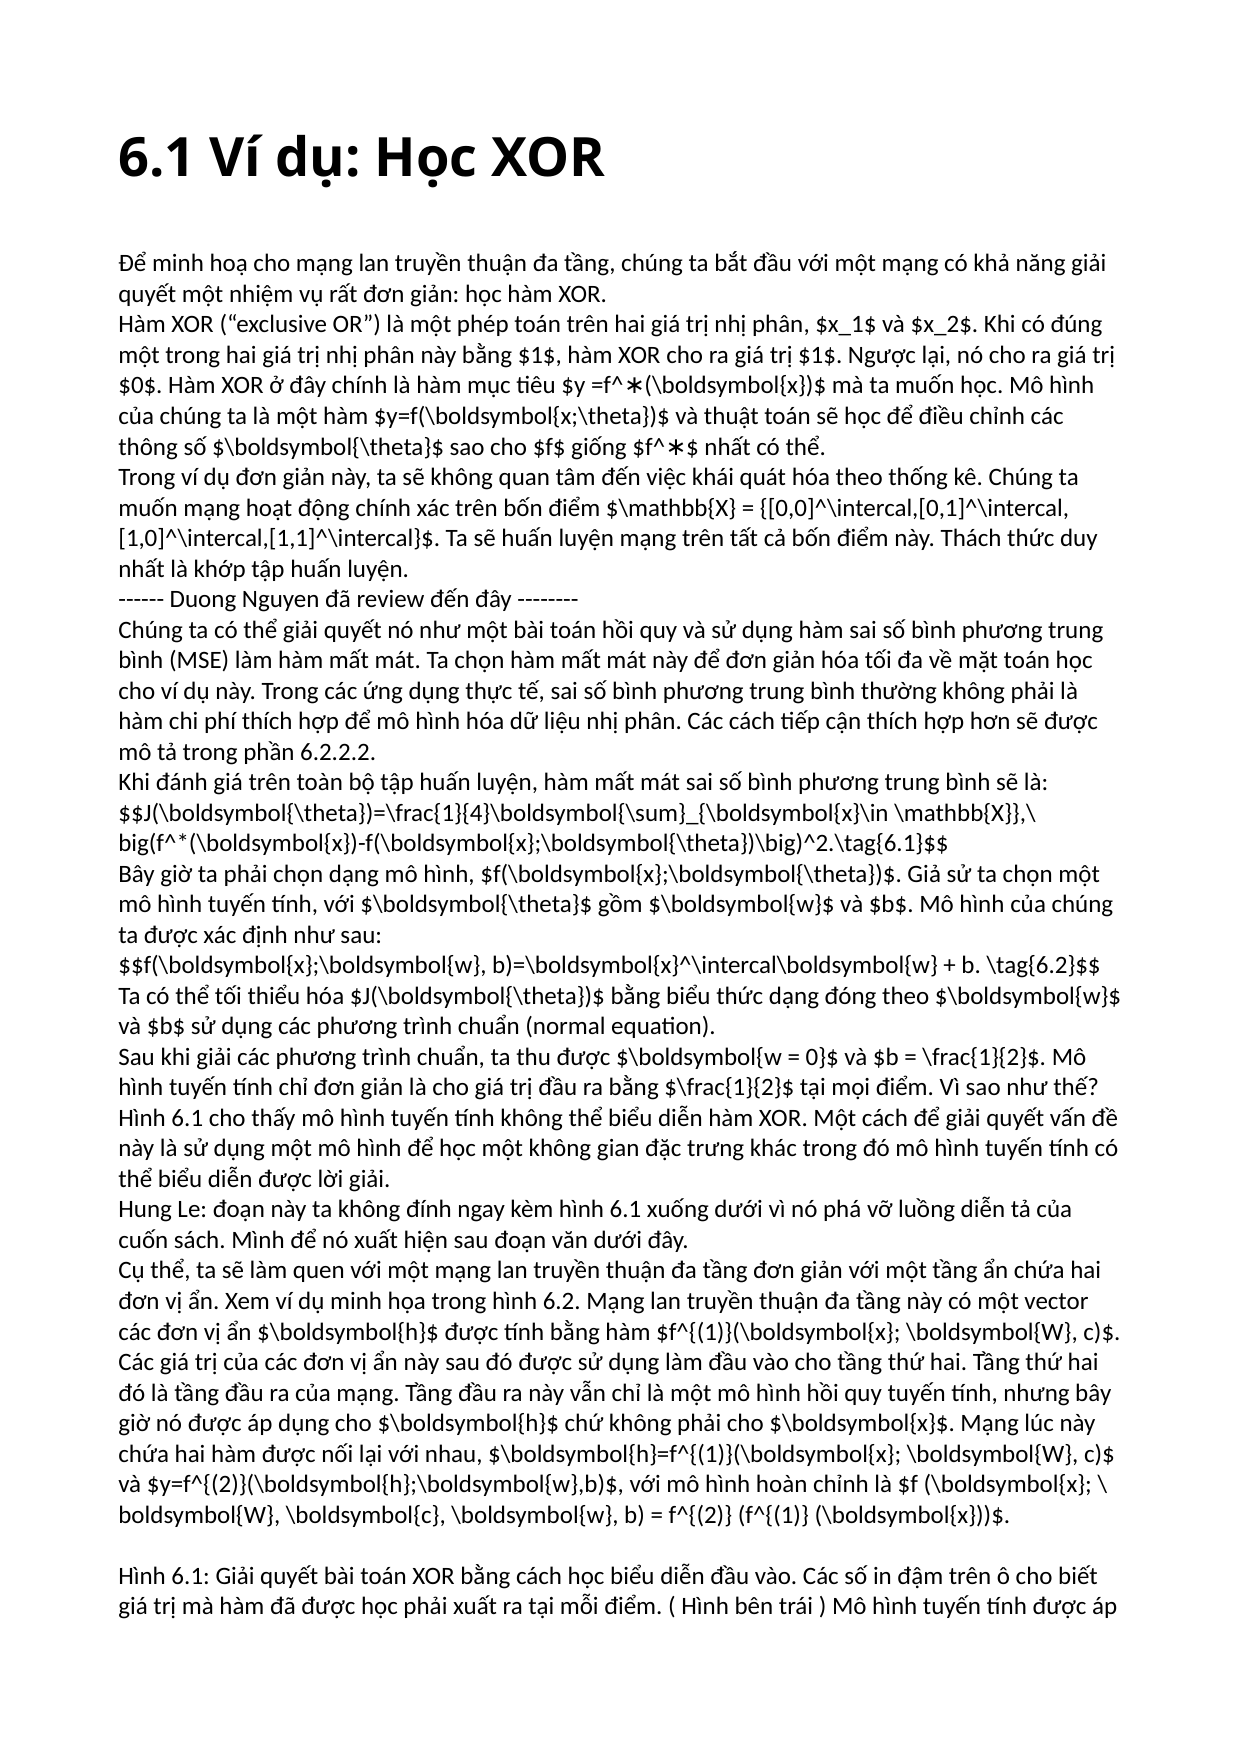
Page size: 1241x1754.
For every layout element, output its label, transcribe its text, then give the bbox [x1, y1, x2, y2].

text Hình 6.1: Giải quyết bài toán XOR bằng cách học biểu diễn đầu vào. Các số in đậm trên ô cho biết giá trị mà hàm đã được học phải xuất ra tại mỗi điểm. ( Hình bên trái ) Mô hình tuyến tính được áp [118, 1560, 1122, 1621]
text Khi đánh giá trên toàn bộ tập huấn luyện, hàm mất mát sai số bình phương trung bình sẽ là: [118, 766, 1122, 797]
text Trong ví dụ đơn giản này, ta sẽ không quan tâm đến việc khái quát hóa theo thống kê. Chúng ta muốn mạng hoạt động chính xác trên bốn điểm $\mathbb{X} = {[0,0]^\intercal,[0,1]^\intercal,[1,0]^\intercal,[1,1]^\intercal}$. Ta sẽ huấn luyện mạng trên tất cả bốn điểm này. Thách thức duy nhất là khớp tập huấn luyện. [118, 461, 1122, 583]
text $$J(\boldsymbol{\theta})=\frac{1}{4}\boldsymbol{\sum}_{\boldsymbol{x}\in \mathbb{X}},\big(f^*(\boldsymbol{x})-f(\boldsymbol{x};\boldsymbol{\theta})\big)^2.\tag{6.1}$$ [118, 797, 1122, 858]
text ------ Duong Nguyen đã review đến đây -------- [118, 583, 1122, 614]
text Cụ thể, ta sẽ làm quen với một mạng lan truyền thuận đa tầng đơn giản với một tầng ẩn chứa hai đơn vị ẩn. Xem ví dụ minh họa trong hình 6.2. Mạng lan truyền thuận đa tầng này có một vector các đơn vị ẩn $\boldsymbol{h}$ được tính bằng hàm $f^{(1)}(\boldsymbol{x}; \boldsymbol{W}, c)$. Các giá trị của các đơn vị ẩn này sau đó được sử dụng làm đầu vào cho tầng thứ hai. Tầng thứ hai đó là tầng đầu ra của mạng. Tầng đầu ra này vẫn chỉ là một mô hình hồi quy tuyến tính, nhưng bây giờ nó được áp dụng cho $\boldsymbol{h}$ chứ không phải cho $\boldsymbol{x}$. Mạng lúc này chứa hai hàm được nối lại với nhau, $\boldsymbol{h}=f^{(1)}(\boldsymbol{x}; \boldsymbol{W}, c)$ và $y=f^{(2)}(\boldsymbol{h};\boldsymbol{w},b)$, với mô hình hoàn chỉnh là $f (\boldsymbol{x}; \boldsymbol{W}, \boldsymbol{c}, \boldsymbol{w}, b) = f^{(2)} (f^{(1)} (\boldsymbol{x}))$. [118, 1255, 1122, 1529]
text Sau khi giải các phương trình chuẩn, ta thu được $\boldsymbol{w = 0}$ và $b = \frac{1}{2}$. Mô hình tuyến tính chỉ đơn giản là cho giá trị đầu ra bằng $\frac{1}{2}$ tại mọi điểm. Vì sao như thế? Hình 6.1 cho thấy mô hình tuyến tính không thể biểu diễn hàm XOR. Một cách để giải quyết vấn đề này là sử dụng một mô hình để học một không gian đặc trưng khác trong đó mô hình tuyến tính có thể biểu diễn được lời giải. [118, 1041, 1122, 1194]
text Bây giờ ta phải chọn dạng mô hình, $f(\boldsymbol{x};\boldsymbol{\theta})$. Giả sử ta chọn một mô hình tuyến tính, với $\boldsymbol{\theta}$ gồm $\boldsymbol{w}$ và $b$. Mô hình của chúng ta được xác định như sau: [118, 858, 1122, 949]
text Để minh hoạ cho mạng lan truyền thuận đa tầng, chúng ta bắt đầu với một mạng có khả năng giải quyết một nhiệm vụ rất đơn giản: học hàm XOR. [118, 247, 1122, 308]
subtitle 6.1 Ví dụ: Học XOR [118, 118, 1122, 192]
text Hung Le: đoạn này ta không đính ngay kèm hình 6.1 xuống dưới vì nó phá vỡ luồng diễn tả của cuốn sách. Mình để nó xuất hiện sau đoạn văn dưới đây. [118, 1194, 1122, 1255]
text Hàm XOR (“exclusive OR”) là một phép toán trên hai giá trị nhị phân, $x_1$ và $x_2$. Khi có đúng một trong hai giá trị nhị phân này bằng $1$, hàm XOR cho ra giá trị $1$. Ngược lại, nó cho ra giá trị $0$. Hàm XOR ở đây chính là hàm mục tiêu $y =f^∗(\boldsymbol{x})$ mà ta muốn học. Mô hình của chúng ta là một hàm $y=f(\boldsymbol{x;\theta})$ và thuật toán sẽ học để điều chỉnh các thông số $\boldsymbol{\theta}$ sao cho $f$ giống $f^∗$ nhất có thể. [118, 308, 1122, 461]
text Ta có thể tối thiểu hóa $J(\boldsymbol{\theta})$ bằng biểu thức dạng đóng theo $\boldsymbol{w}$ và $b$ sử dụng các phương trình chuẩn (normal equation). [118, 980, 1122, 1041]
text Chúng ta có thể giải quyết nó như một bài toán hồi quy và sử dụng hàm sai số bình phương trung bình (MSE) làm hàm mất mát. Ta chọn hàm mất mát này để đơn giản hóa tối đa về mặt toán học cho ví dụ này. Trong các ứng dụng thực tế, sai số bình phương trung bình thường không phải là hàm chi phí thích hợp để mô hình hóa dữ liệu nhị phân. Các cách tiếp cận thích hợp hơn sẽ được mô tả trong phần 6.2.2.2. [118, 614, 1122, 766]
text $$f(\boldsymbol{x};\boldsymbol{w}, b)=\boldsymbol{x}^\intercal\boldsymbol{w} + b. \tag{6.2}$$ [118, 949, 1122, 980]
